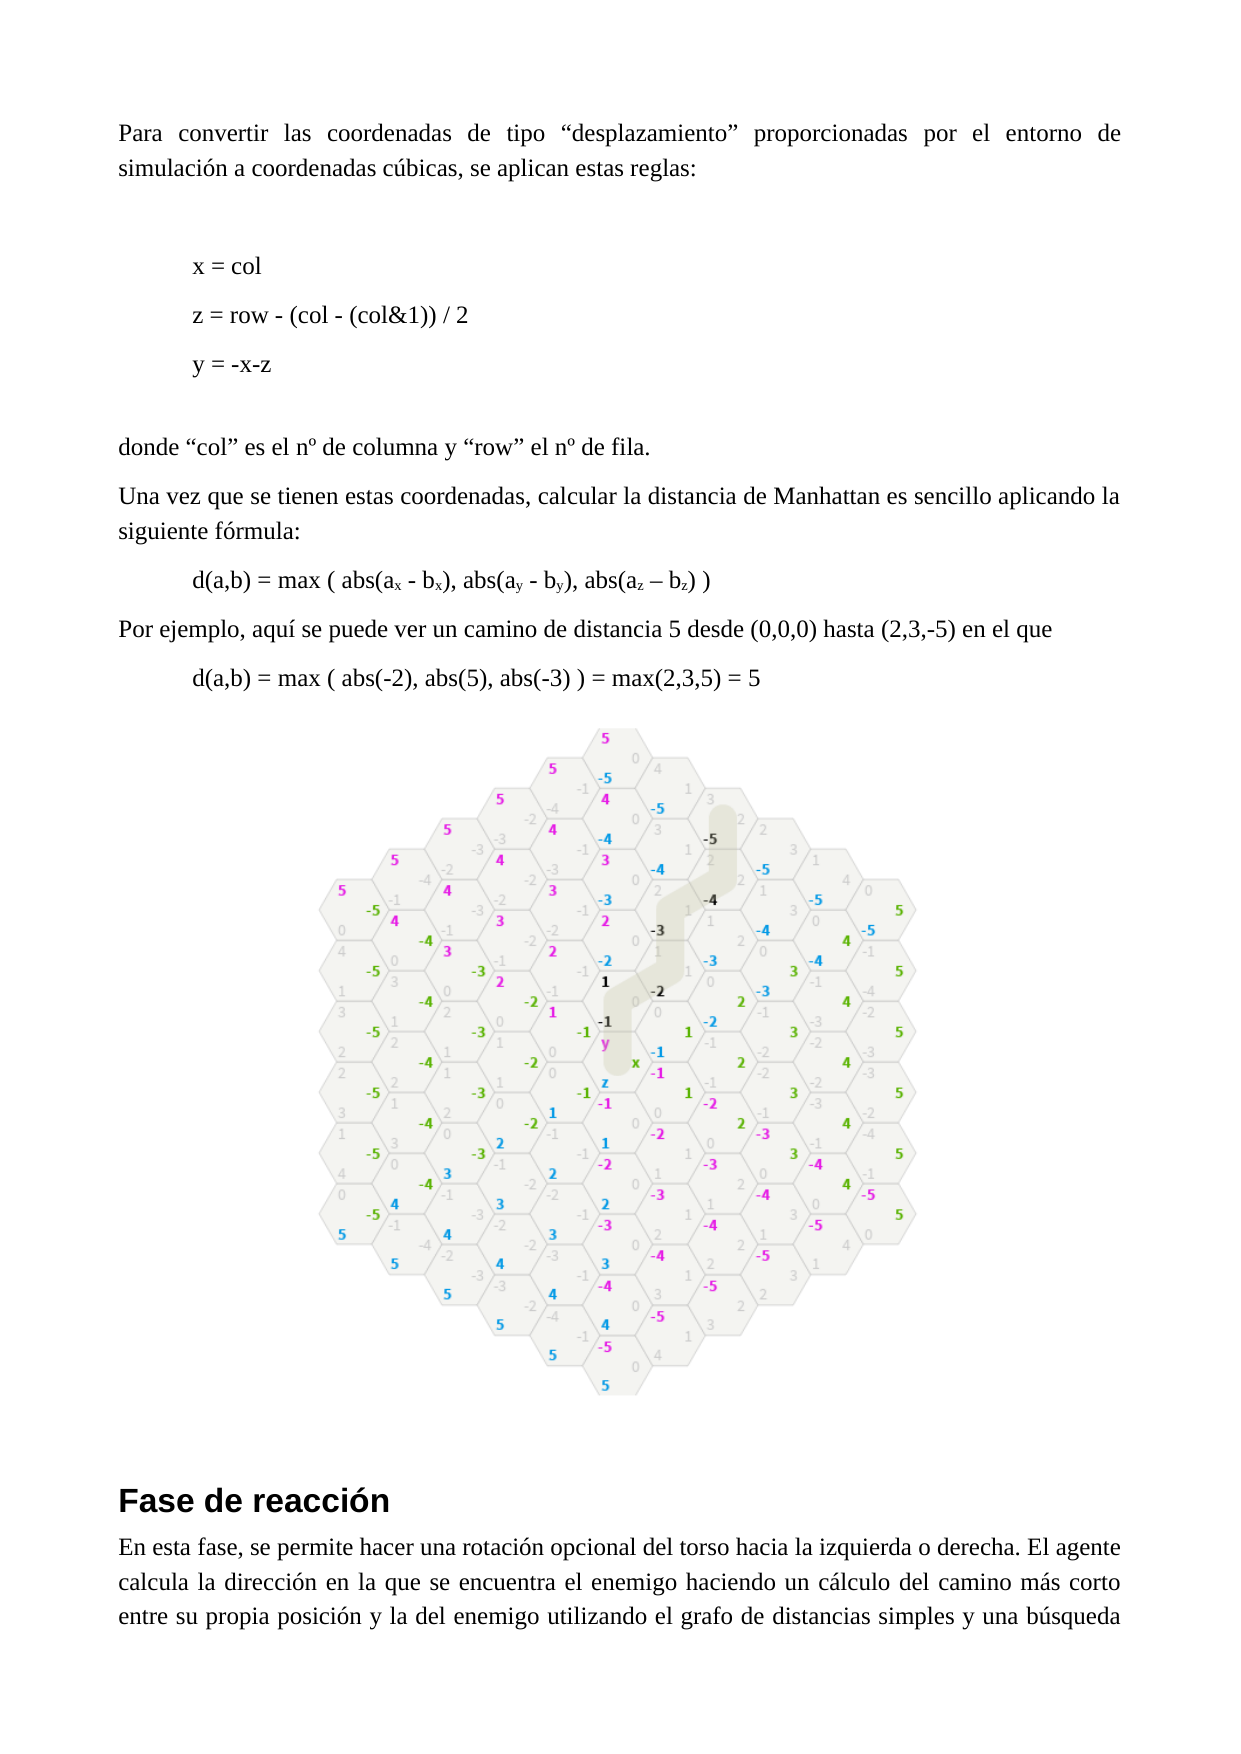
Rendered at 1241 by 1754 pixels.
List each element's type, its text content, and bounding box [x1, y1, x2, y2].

picture [311, 712, 929, 1406]
text x = col [118, 251, 1122, 279]
text Una vez que se tienen estas coordenadas, calcular la distancia de Manhattan es sencillo aplicando la siguiente fórmula: [118, 481, 1122, 545]
text En esta fase, se permite hacer una rotación opcional del torso hacia la izquierda o derecha. El agente calcula la dirección en la que se encuentra el enemigo haciendo un cálculo del camino más corto entre su propia posición y la del enemigo utilizando el grafo de distancias simples y una búsqueda [118, 1532, 1122, 1630]
subtitle Fase de reacción [118, 1481, 1122, 1520]
text donde “col” es el nº de columna y “row” el nº de fila. [118, 398, 1122, 461]
text y = -x-z [118, 349, 1122, 378]
text d(a,b) = max ( abs(ax - bx), abs(ay - by), abs(az – bz) ) [118, 565, 1122, 594]
text Para convertir las coordenadas de tipo “desplazamiento” proporcionadas por el entorno de simulación a coordenadas cúbicas, se aplican estas reglas: [118, 118, 1122, 181]
text d(a,b) = max ( abs(-2), abs(5), abs(-3) ) = max(2,3,5) = 5 [118, 663, 1122, 692]
text z = row - (col - (col&1)) / 2 [118, 300, 1122, 328]
text Por ejemplo, aquí se puede ver un camino de distancia 5 desde (0,0,0) hasta (2,3,-5) en el que [118, 614, 1122, 643]
